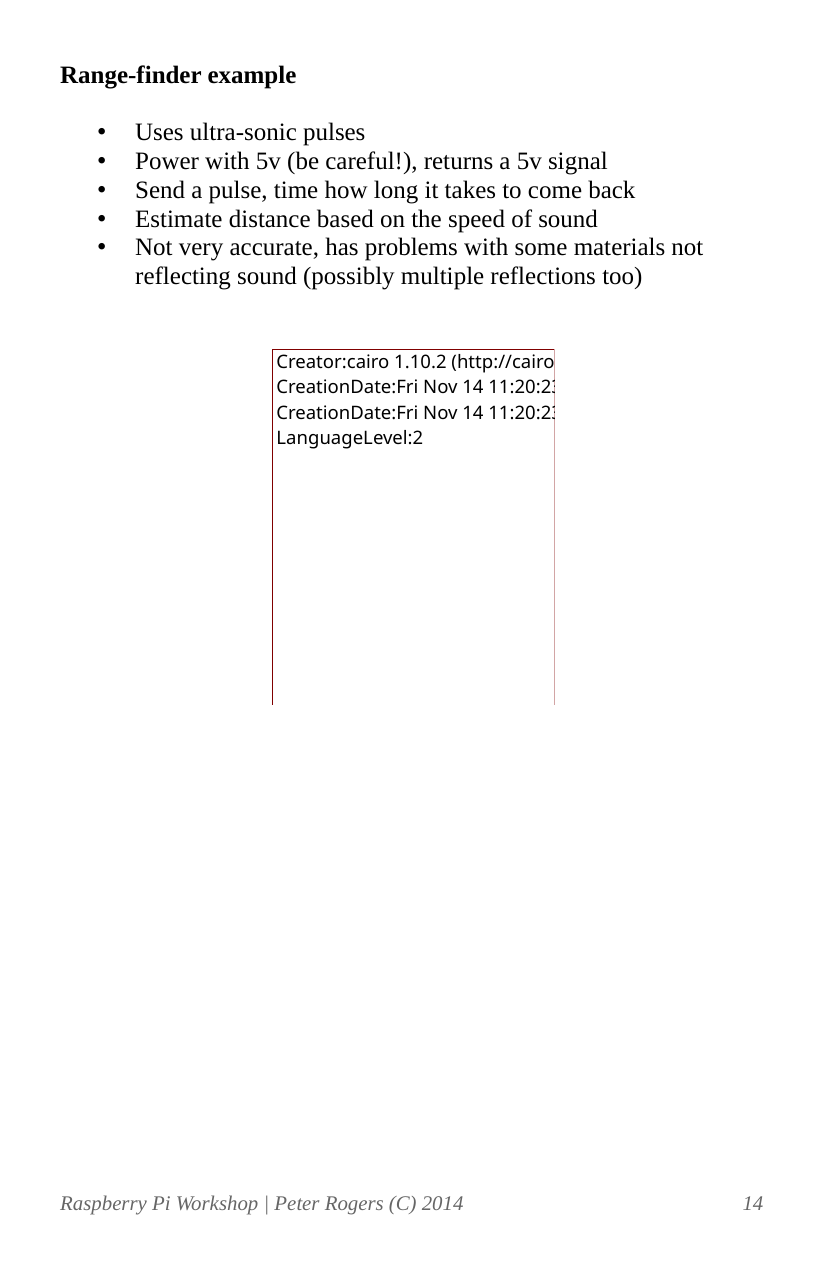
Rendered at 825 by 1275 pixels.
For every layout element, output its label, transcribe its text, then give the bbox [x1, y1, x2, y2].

text Range-finder example [60, 60, 765, 89]
list Power with 5v (be careful!), returns a 5v signal [97, 146, 765, 175]
list Uses ultra-sonic pulses [97, 117, 765, 146]
list Not very accurate, has problems with some materials not reflecting sound (possibly multiple reflections too) [97, 232, 765, 290]
list Send a pulse, time how long it takes to come back [97, 175, 765, 204]
list Estimate distance based on the speed of sound [97, 204, 765, 232]
